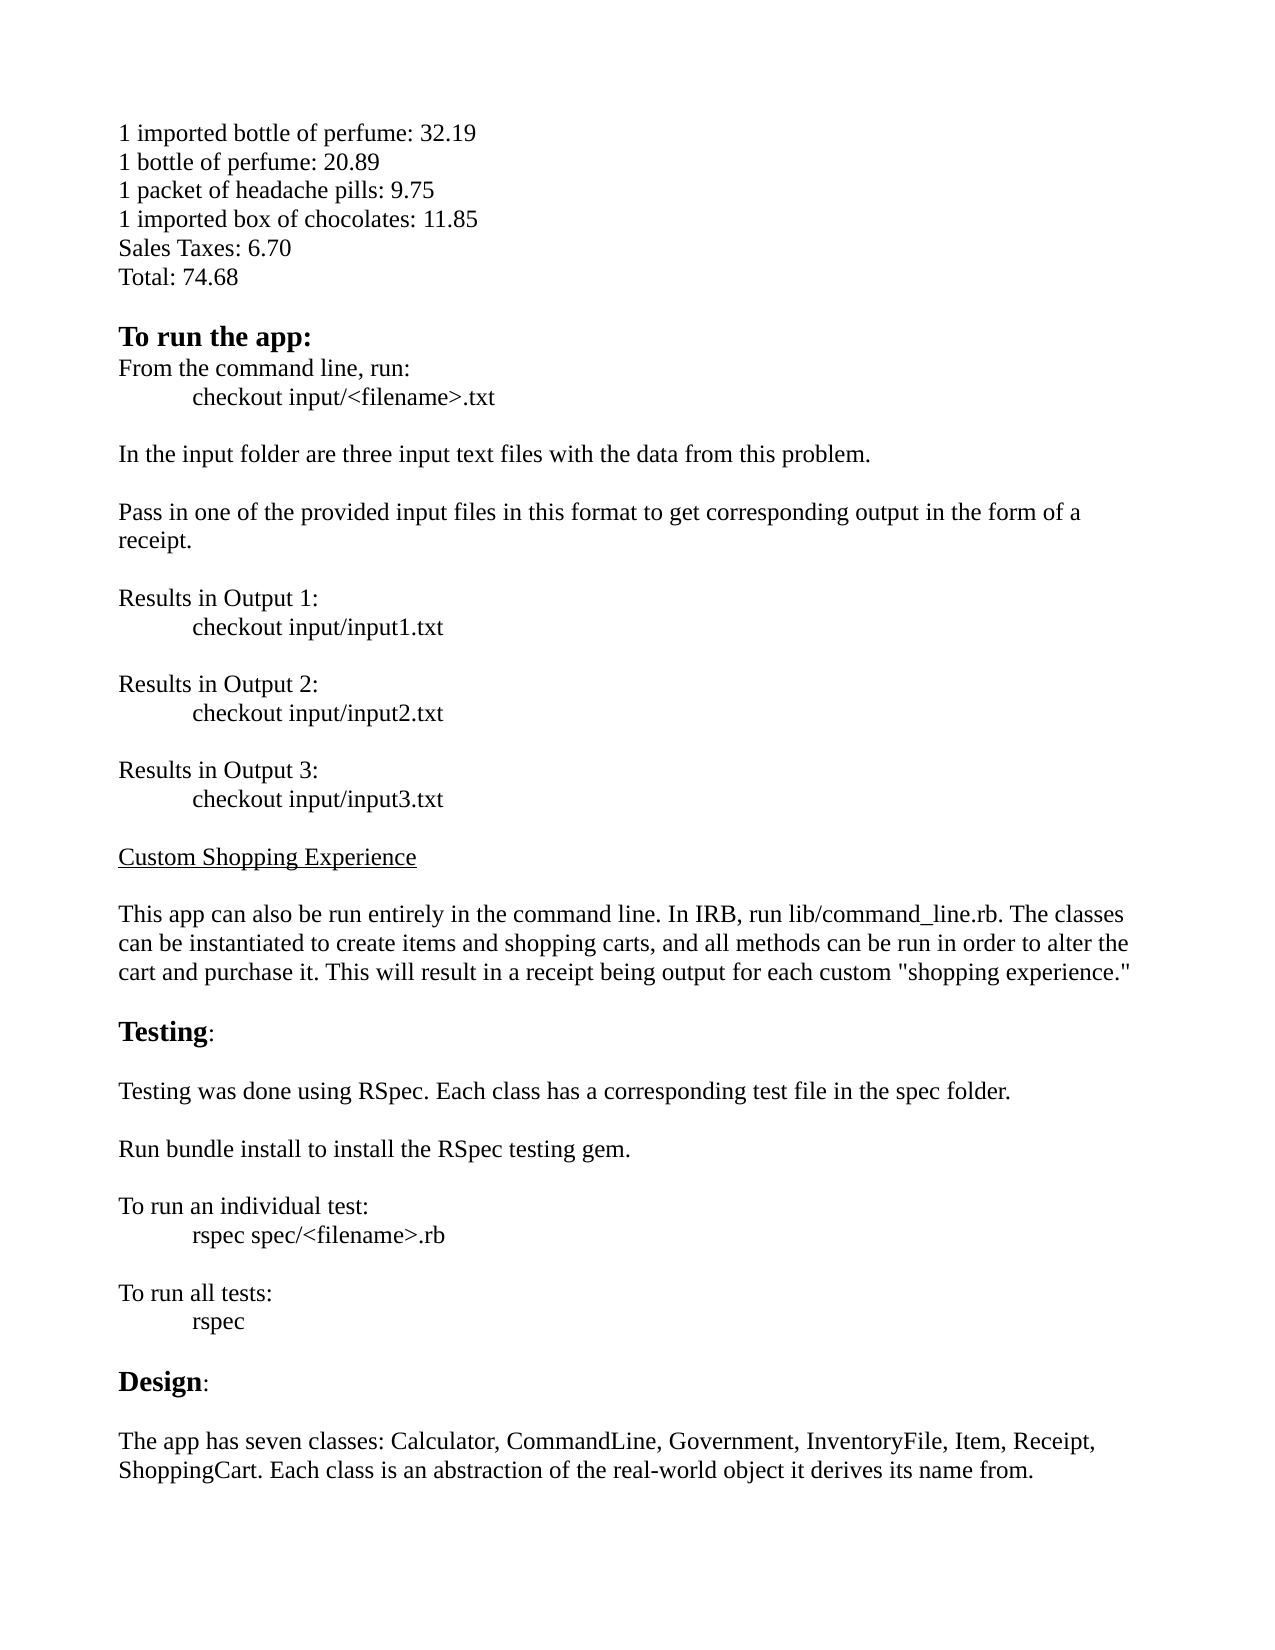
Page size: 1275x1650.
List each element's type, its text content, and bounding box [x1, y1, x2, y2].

text checkout input/input3.txt [118, 784, 1157, 813]
text Design: [118, 1364, 1157, 1397]
text This app can also be run entirely in the command line. In IRB, run lib/command_line.rb. The classes can be instantiated to create items and shopping carts, and all methods can be run in order to alter the cart and purchase it. This will result in a receipt being output for each custom "shopping experience." [118, 899, 1157, 985]
text 1 bottle of perfume: 20.89 [118, 147, 1157, 176]
text rspec spec/<filename>.rb [118, 1220, 1157, 1249]
text In the input folder are three input text files with the data from this problem. [118, 439, 1157, 468]
text To run an individual test: [118, 1191, 1157, 1220]
text To run all tests: [118, 1278, 1157, 1306]
text The app has seven classes: Calculator, CommandLine, Government, InventoryFile, Item, Receipt, ShoppingCart. Each class is an abstraction of the real-world object it derives its name from. [118, 1426, 1157, 1484]
text 1 imported bottle of perfume: 32.19 [118, 118, 1157, 147]
text Testing was done using RSpec. Each class has a corresponding test file in the spec folder. [118, 1076, 1157, 1105]
text Custom Shopping Experience [118, 842, 1157, 870]
text Testing: [118, 1014, 1157, 1048]
text checkout input/<filename>.txt [118, 382, 1157, 410]
text rspec [118, 1306, 1157, 1335]
text Total: 74.68 [118, 262, 1157, 291]
text checkout input/input1.txt [118, 612, 1157, 640]
text Results in Output 3: [118, 755, 1157, 784]
text Results in Output 2: [118, 669, 1157, 698]
text Sales Taxes: 6.70 [118, 233, 1157, 262]
text Pass in one of the provided input files in this format to get corresponding output in the form of a receipt. [118, 497, 1157, 554]
text 1 imported box of chocolates: 11.85 [118, 204, 1157, 233]
text 1 packet of headache pills: 9.75 [118, 176, 1157, 204]
text Results in Output 1: [118, 583, 1157, 612]
text Run bundle install to install the RSpec testing gem. [118, 1134, 1157, 1163]
text From the command line, run: [118, 353, 1157, 382]
text To run the app: [118, 319, 1157, 353]
text checkout input/input2.txt [118, 698, 1157, 727]
